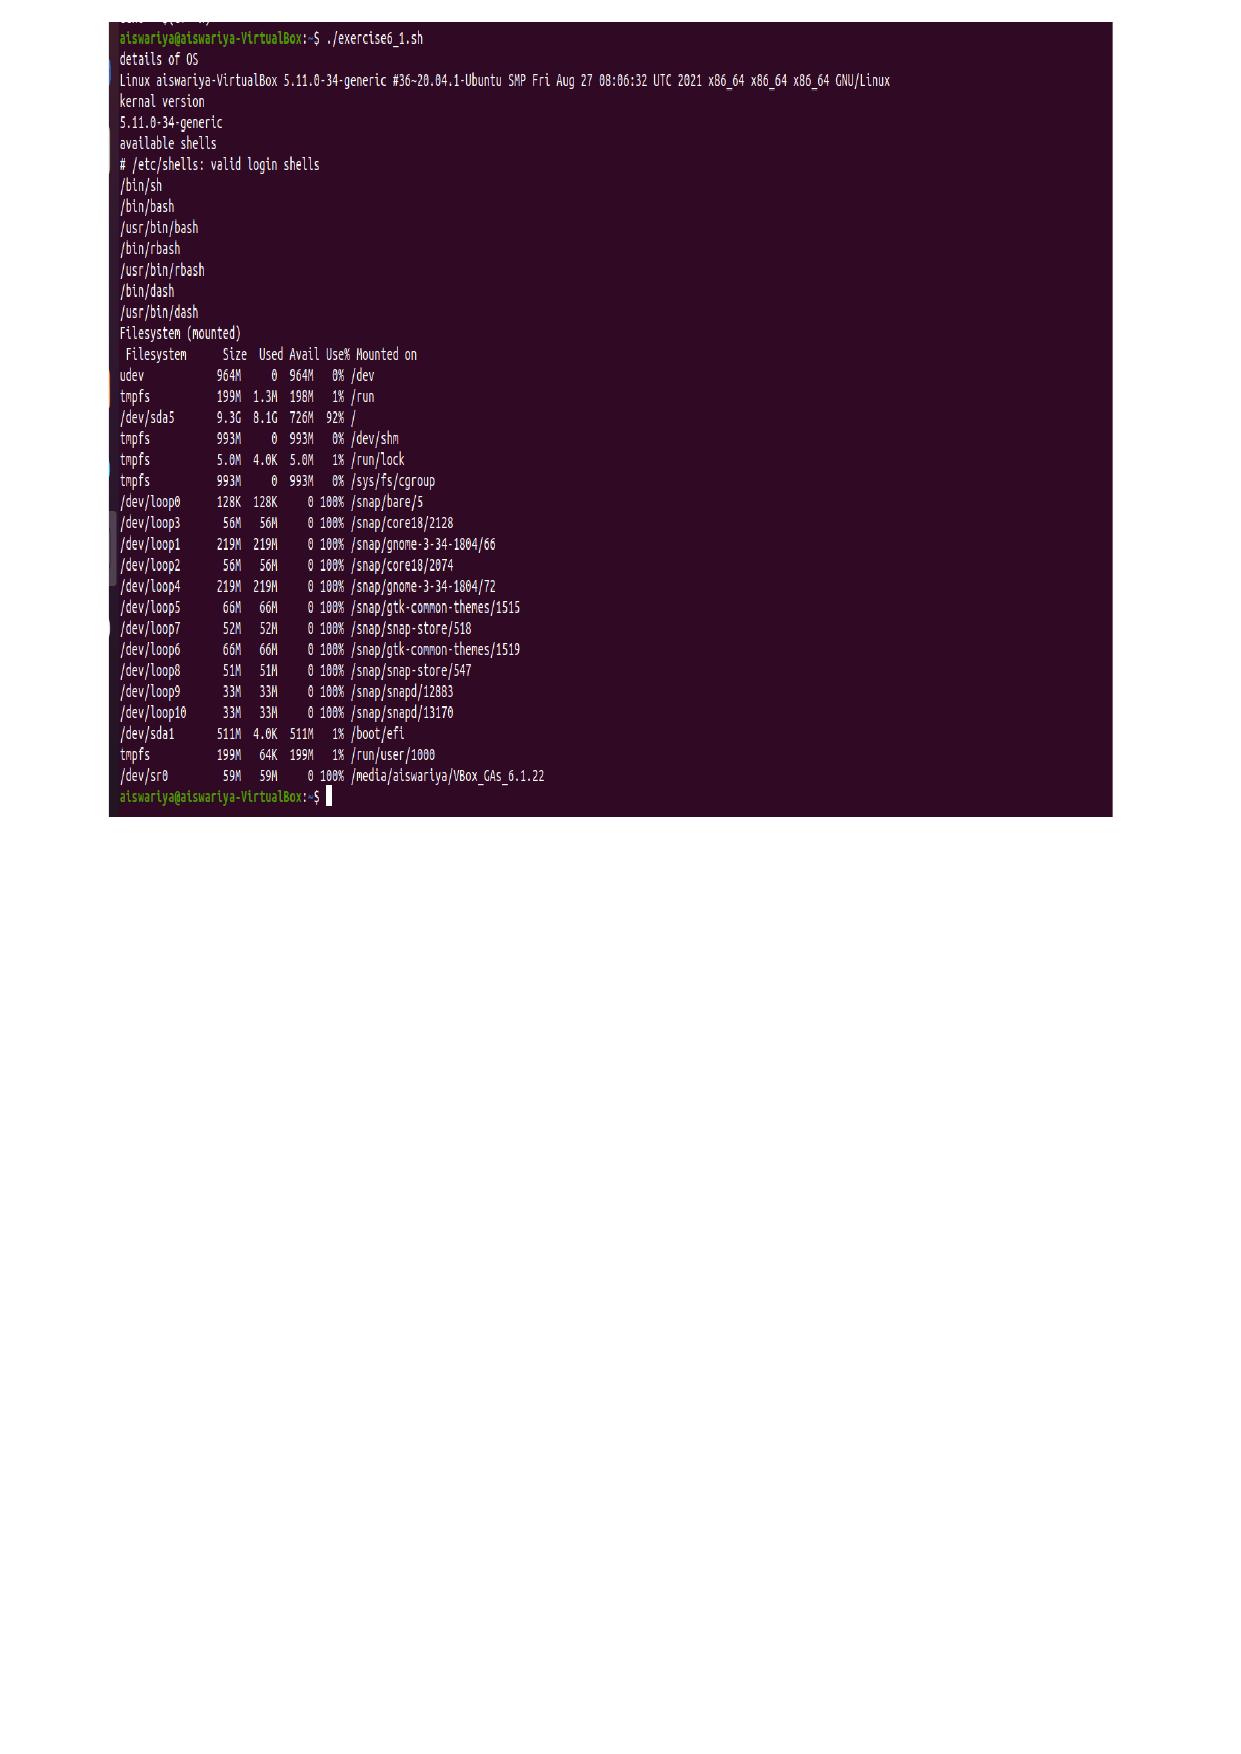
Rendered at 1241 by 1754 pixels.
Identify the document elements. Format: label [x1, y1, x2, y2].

picture [108, 22, 1113, 817]
